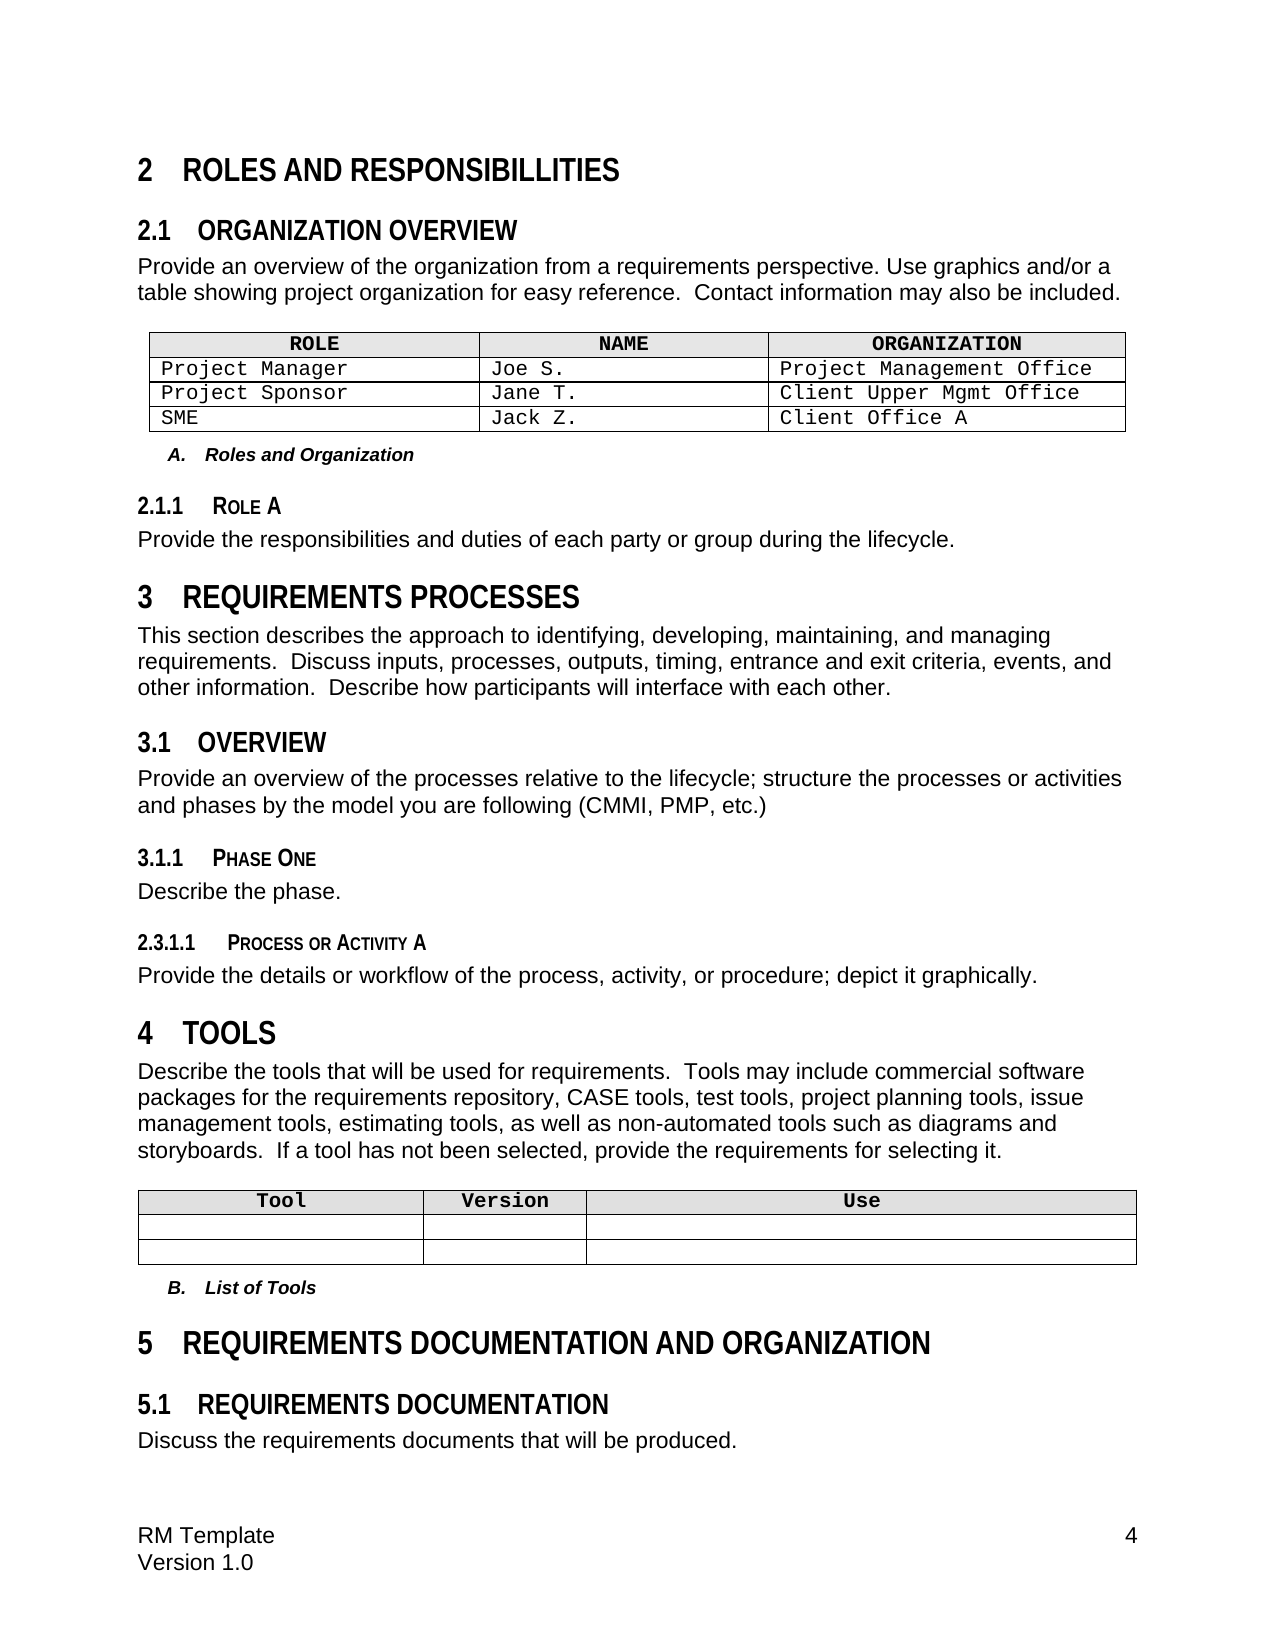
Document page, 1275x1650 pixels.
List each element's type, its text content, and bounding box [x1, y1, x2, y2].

table_cell Client Office A [769, 407, 1125, 431]
subtitle Phase One [137, 843, 1138, 872]
table_cell Project Management Office [769, 358, 1125, 381]
table_cell [139, 1240, 423, 1263]
table_cell Joe S. [480, 358, 768, 381]
table_cell Project Manager [150, 358, 479, 381]
table_cell Jane T. [480, 383, 768, 406]
subtitle ROLES AND RESPONSIBILLITIES [137, 150, 1138, 188]
text Describe the phase. [137, 878, 1138, 904]
table_header Use [587, 1191, 1136, 1214]
subtitle Requirements Documentation [137, 1387, 1138, 1420]
subtitle TOOLS [137, 1013, 1138, 1051]
text This section describes the approach to identifying, developing, maintaining, and managing requirements. Discuss inputs, processes, outputs, timing, entrance and exit criteria, events, and other information. Describe how participants will interface with each other. [137, 622, 1138, 701]
text Discuss the requirements documents that will be produced. [137, 1427, 1138, 1453]
subtitle Process or Activity A [137, 929, 1138, 956]
text Provide an overview of the organization from a requirements perspective. Use graphics and/or a table showing project organization for easy reference. Contact information may also be included. [137, 253, 1138, 306]
table_cell Jack Z. [480, 407, 768, 431]
table_header ORGANIZATION [769, 333, 1125, 357]
table_cell Client Upper Mgmt Office [769, 383, 1125, 406]
text Provide the details or workflow of the process, activity, or procedure; depict it graphically. [137, 962, 1138, 988]
subtitle Organization Overview [137, 213, 1138, 247]
text Provide the responsibilities and duties of each party or group during the lifecycle. [137, 526, 1138, 552]
subtitle Overview [137, 726, 1138, 759]
title List of Tools [167, 1277, 1138, 1299]
table_header Tool [139, 1191, 423, 1214]
table_cell Project Sponsor [150, 383, 479, 406]
table_header NAME [480, 333, 768, 357]
title Roles and Organization [167, 444, 1138, 466]
text Describe the tools that will be used for requirements. Tools may include commercial software packages for the requirements repository, CASE tools, test tools, project planning tools, issue management tools, estimating tools, as well as non-automated tools such as diagrams and storyboards. If a tool has not been selected, provide the requirements for selecting it. [137, 1058, 1138, 1163]
table_cell SME [150, 407, 479, 431]
table_cell [587, 1240, 1136, 1263]
subtitle Role A [137, 491, 1138, 519]
subtitle REQUIREMENTS PROCESSES [137, 577, 1138, 615]
text Provide an overview of the processes relative to the lifecycle; structure the processes or activities and phases by the model you are following (CMMI, PMP, etc.) [137, 765, 1138, 818]
table_cell [424, 1215, 586, 1239]
table_cell [139, 1215, 423, 1239]
table_cell [587, 1215, 1136, 1239]
table_cell [424, 1240, 586, 1263]
subtitle REQUIREMENTS DOCUMENTATION AND ORGANIZATION [137, 1324, 1138, 1362]
table_header Version [424, 1191, 586, 1214]
table_header ROLE [150, 333, 479, 357]
